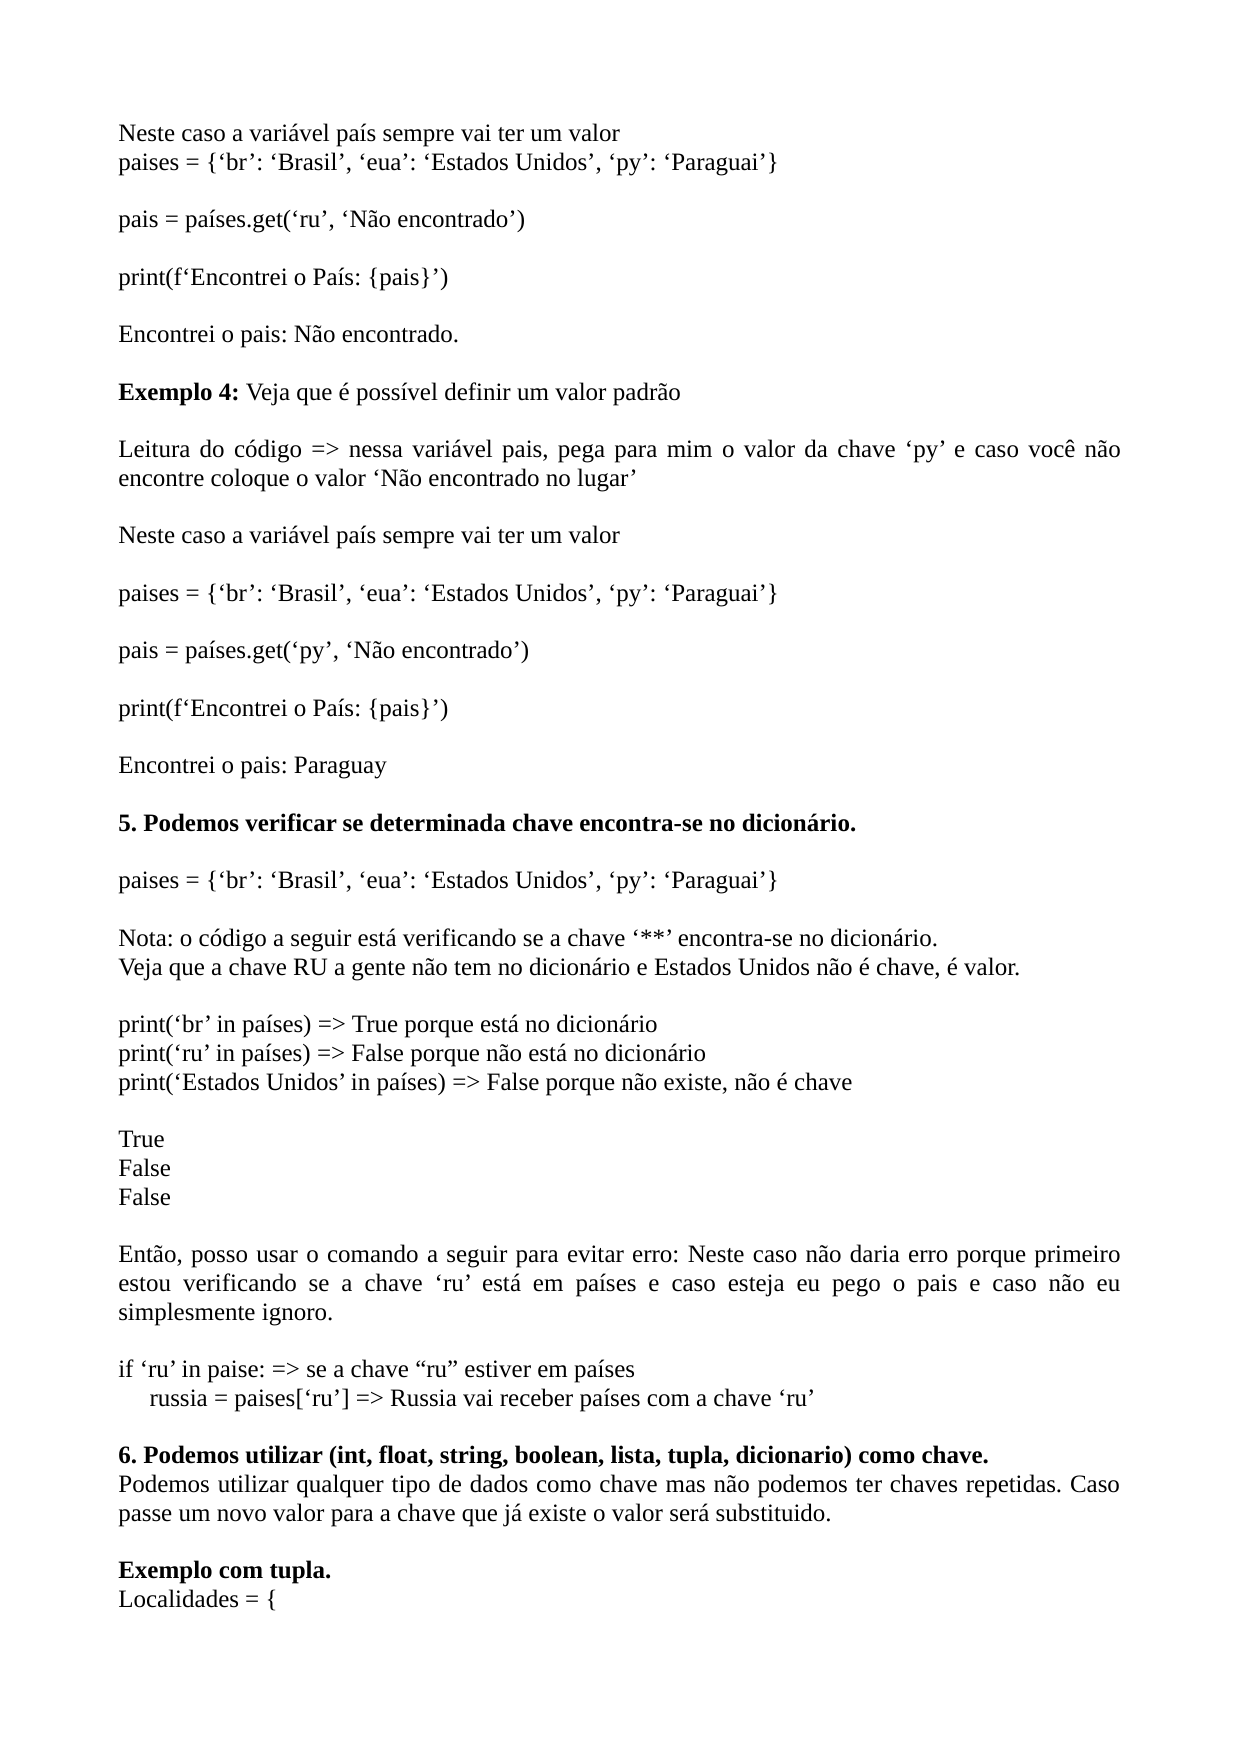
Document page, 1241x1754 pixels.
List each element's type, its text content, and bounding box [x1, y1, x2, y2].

text paises = {‘br’: ‘Brasil’, ‘eua’: ‘Estados Unidos’, ‘py’: ‘Paraguai’} [118, 578, 1122, 607]
text pais = países.get(‘py’, ‘Não encontrado’) [118, 636, 1122, 664]
text print(‘Estados Unidos’ in países) => False porque não existe, não é chave [118, 1067, 1122, 1096]
text False [118, 1182, 1122, 1211]
text paises = {‘br’: ‘Brasil’, ‘eua’: ‘Estados Unidos’, ‘py’: ‘Paraguai’} [118, 866, 1122, 894]
text print(‘br’ in países) => True porque está no dicionário [118, 1009, 1122, 1038]
text Encontrei o pais: Paraguay [118, 751, 1122, 779]
text print(f‘Encontrei o País: {pais}’) [118, 693, 1122, 722]
text Neste caso a variável país sempre vai ter um valor [118, 521, 1122, 549]
text Nota: o código a seguir está verificando se a chave ‘**’ encontra-se no dicionário. [118, 923, 1122, 952]
text 6. Podemos utilizar (int, float, string, boolean, lista, tupla, dicionario) como chave. [118, 1441, 1122, 1469]
text paises = {‘br’: ‘Brasil’, ‘eua’: ‘Estados Unidos’, ‘py’: ‘Paraguai’} [118, 147, 1122, 176]
text False [118, 1153, 1122, 1182]
text Neste caso a variável país sempre vai ter um valor [118, 118, 1122, 147]
text Podemos utilizar qualquer tipo de dados como chave mas não podemos ter chaves repetidas. Caso passe um novo valor para a chave que já existe o valor será substituido. [118, 1469, 1122, 1527]
text Exemplo com tupla. [118, 1556, 1122, 1584]
text pais = países.get(‘ru’, ‘Não encontrado’) [118, 204, 1122, 233]
text russia = paises[‘ru’] => Russia vai receber países com a chave ‘ru’ [118, 1383, 1122, 1412]
text print(‘ru’ in países) => False porque não está no dicionário [118, 1038, 1122, 1067]
text if ‘ru’ in paise: => se a chave “ru” estiver em países [118, 1354, 1122, 1383]
text 5. Podemos verificar se determinada chave encontra-se no dicionário. [118, 808, 1122, 837]
text print(f‘Encontrei o País: {pais}’) [118, 262, 1122, 291]
text Leitura do código => nessa variável pais, pega para mim o valor da chave ‘py’ e caso você não encontre coloque o valor ‘Não encontrado no lugar’ [118, 434, 1122, 492]
text Então, posso usar o comando a seguir para evitar erro: Neste caso não daria erro porque primeiro estou verificando se a chave ‘ru’ está em países e caso esteja eu pego o pais e caso não eu simplesmente ignoro. [118, 1239, 1122, 1326]
text Localidades = { [118, 1584, 1122, 1613]
text Veja que a chave RU a gente não tem no dicionário e Estados Unidos não é chave, é valor. [118, 952, 1122, 981]
text Exemplo 4: Veja que é possível definir um valor padrão [118, 377, 1122, 406]
text True [118, 1124, 1122, 1153]
text Encontrei o pais: Não encontrado. [118, 319, 1122, 348]
